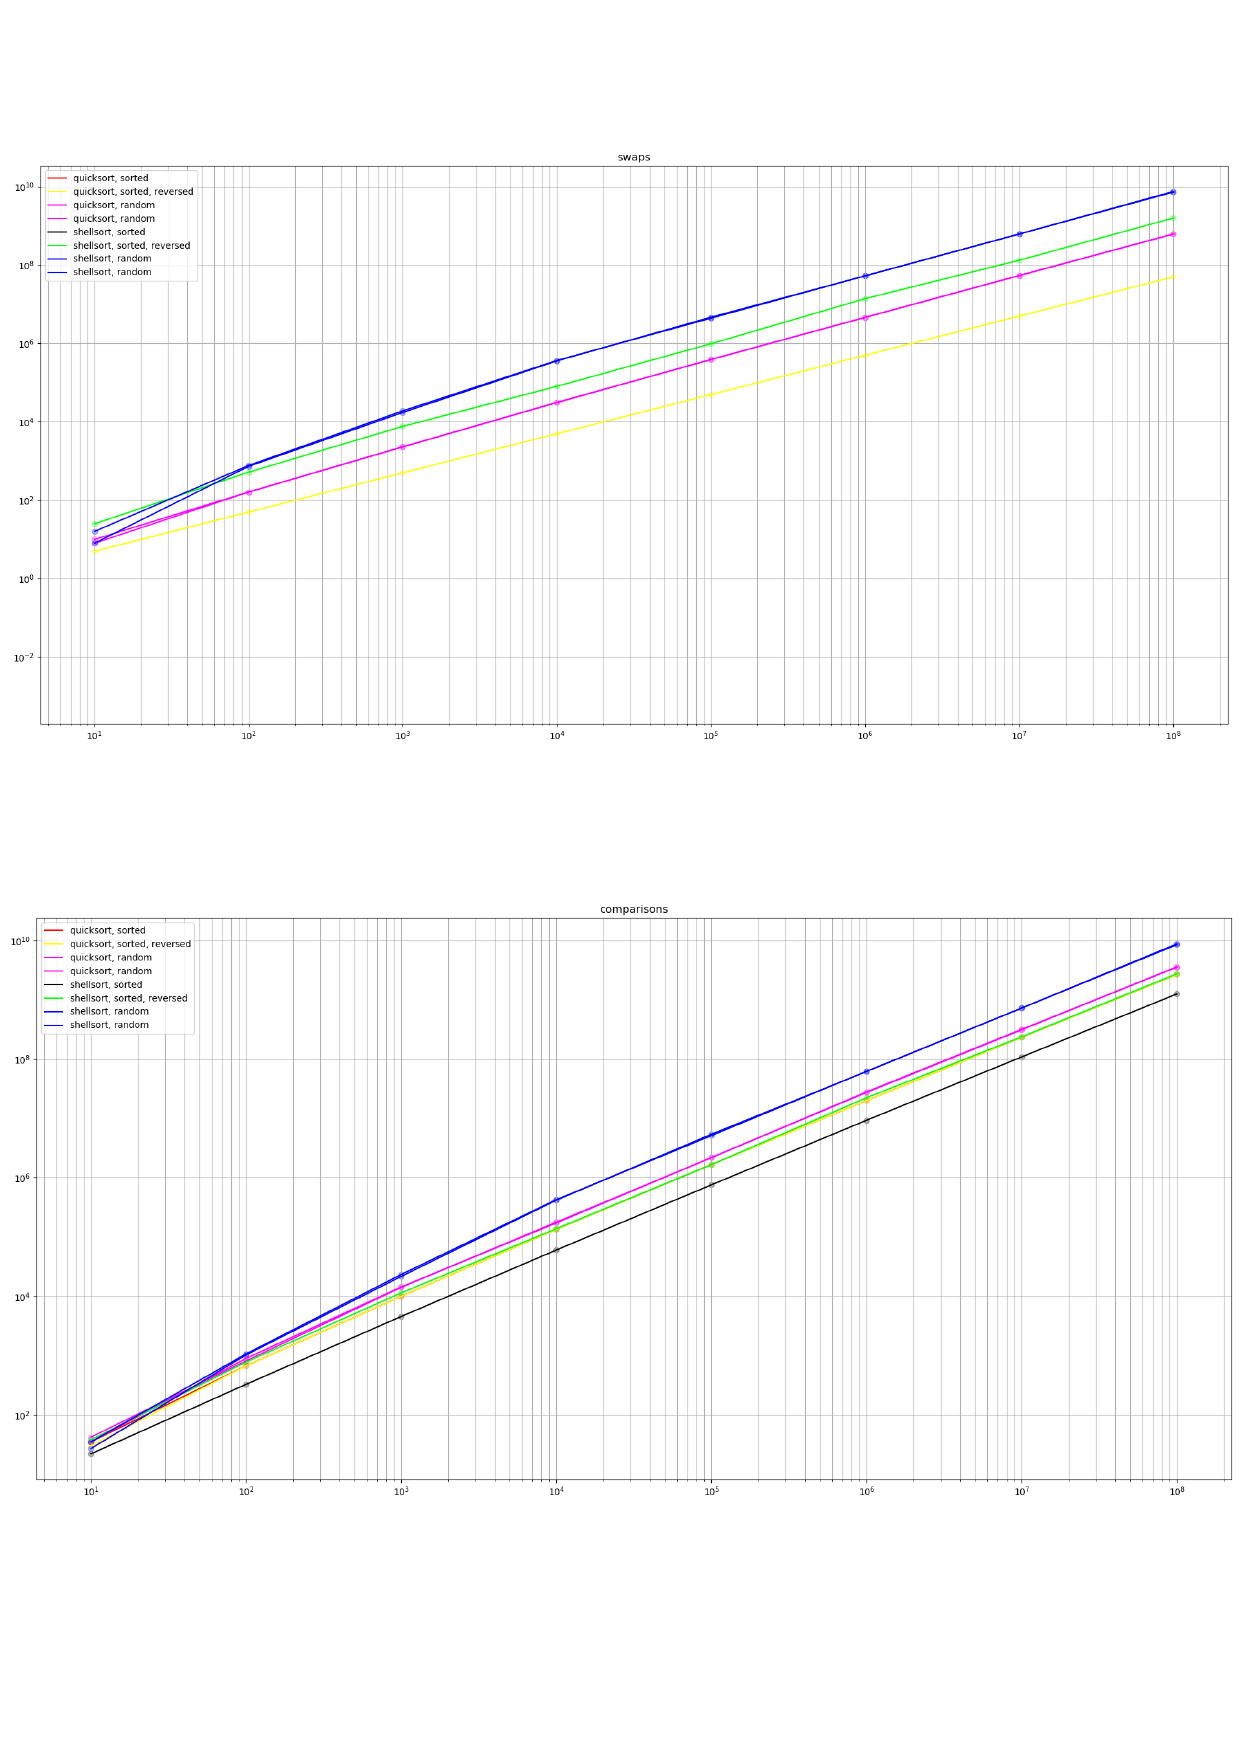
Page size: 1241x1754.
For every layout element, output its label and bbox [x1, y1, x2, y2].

picture [3, 143, 1237, 751]
picture [0, 895, 1241, 1507]
